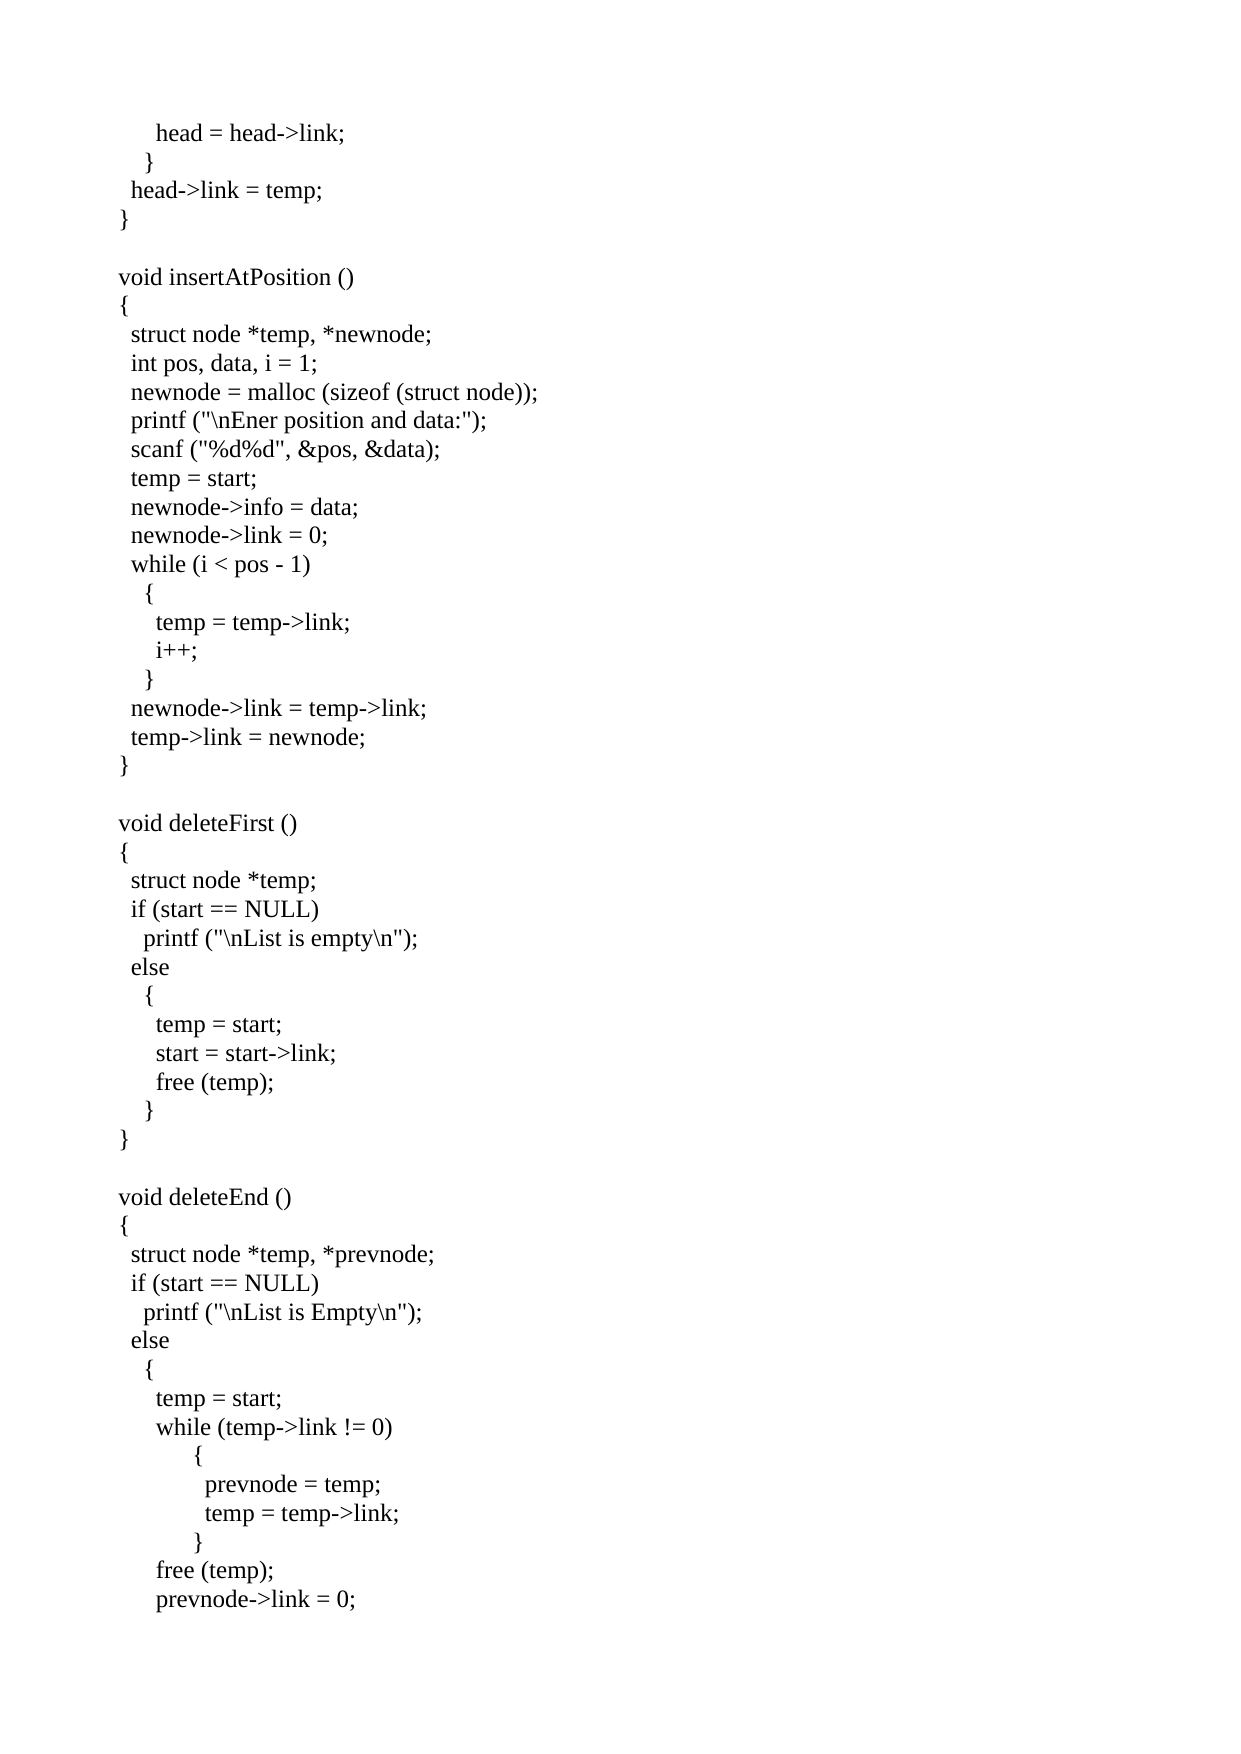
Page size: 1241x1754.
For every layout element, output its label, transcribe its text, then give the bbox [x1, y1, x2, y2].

text temp = start; [118, 1009, 1122, 1038]
text void insertAtPosition () [118, 262, 1122, 291]
text { [118, 1441, 1122, 1469]
text while (temp->link != 0) [118, 1412, 1122, 1441]
text struct node *temp, *prevnode; [118, 1239, 1122, 1268]
text { [118, 1211, 1122, 1239]
text printf ("\nList is empty\n"); [118, 923, 1122, 952]
text } [118, 1096, 1122, 1124]
text newnode = malloc (sizeof (struct node)); [118, 377, 1122, 406]
text newnode->info = data; [118, 492, 1122, 521]
text } [118, 664, 1122, 693]
text newnode->link = 0; [118, 521, 1122, 549]
text free (temp); [118, 1556, 1122, 1584]
text int pos, data, i = 1; [118, 348, 1122, 377]
text temp->link = newnode; [118, 722, 1122, 751]
text struct node *temp, *newnode; [118, 319, 1122, 348]
text printf ("\nEner position and data:"); [118, 406, 1122, 434]
text head->link = temp; [118, 176, 1122, 204]
text { [118, 291, 1122, 319]
text prevnode = temp; [118, 1469, 1122, 1498]
text if (start == NULL) [118, 1268, 1122, 1297]
text void deleteEnd () [118, 1182, 1122, 1211]
text { [118, 1354, 1122, 1383]
text } [118, 1124, 1122, 1153]
text else [118, 1326, 1122, 1354]
text free (temp); [118, 1067, 1122, 1096]
text else [118, 952, 1122, 981]
text if (start == NULL) [118, 894, 1122, 923]
text i++; [118, 636, 1122, 664]
text prevnode->link = 0; [118, 1584, 1122, 1613]
text { [118, 578, 1122, 607]
text { [118, 981, 1122, 1009]
text void deleteFirst () [118, 808, 1122, 837]
text } [118, 751, 1122, 779]
text head = head->link; [118, 118, 1122, 147]
text newnode->link = temp->link; [118, 693, 1122, 722]
text printf ("\nList is Empty\n"); [118, 1297, 1122, 1326]
text } [118, 1527, 1122, 1556]
text } [118, 204, 1122, 233]
text scanf ("%d%d", &pos, &data); [118, 434, 1122, 463]
text temp = start; [118, 463, 1122, 492]
text temp = start; [118, 1383, 1122, 1412]
text while (i < pos - 1) [118, 549, 1122, 578]
text temp = temp->link; [118, 1498, 1122, 1527]
text { [118, 837, 1122, 866]
text } [118, 147, 1122, 176]
text struct node *temp; [118, 866, 1122, 894]
text temp = temp->link; [118, 607, 1122, 636]
text start = start->link; [118, 1038, 1122, 1067]
